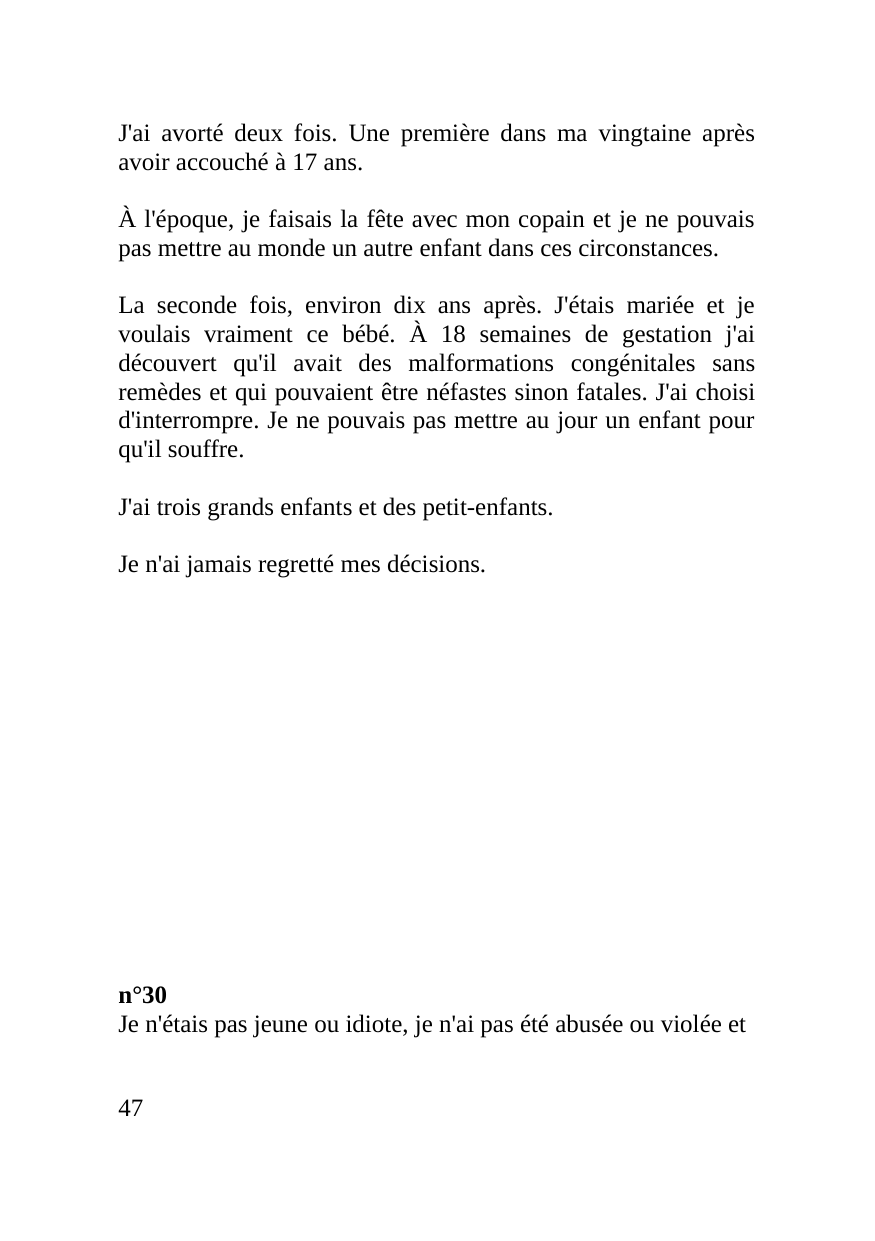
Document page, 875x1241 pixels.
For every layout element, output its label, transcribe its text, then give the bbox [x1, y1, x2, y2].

text À l'époque, je faisais la fête avec mon copain et je ne pouvais pas mettre au monde un autre enfant dans ces circonstances. [118, 204, 756, 262]
text Je n'ai jamais regretté mes décisions. [118, 549, 756, 578]
text n°30 [118, 981, 756, 1009]
text J'ai trois grands enfants et des petit-enfants. [118, 492, 756, 521]
text Je n'étais pas jeune ou idiote, je n'ai pas été abusée ou violée et [118, 1009, 756, 1038]
text J'ai avorté deux fois. Une première dans ma vingtaine après avoir accouché à 17 ans. [118, 118, 756, 176]
text La seconde fois, environ dix ans après. J'étais mariée et je voulais vraiment ce bébé. À 18 semaines de gestation j'ai découvert qu'il avait des malformations congénitales sans remèdes et qui pouvaient être néfastes sinon fatales. J'ai choisi d'interrompre. Je ne pouvais pas mettre au jour un enfant pour qu'il souffre. [118, 291, 756, 463]
